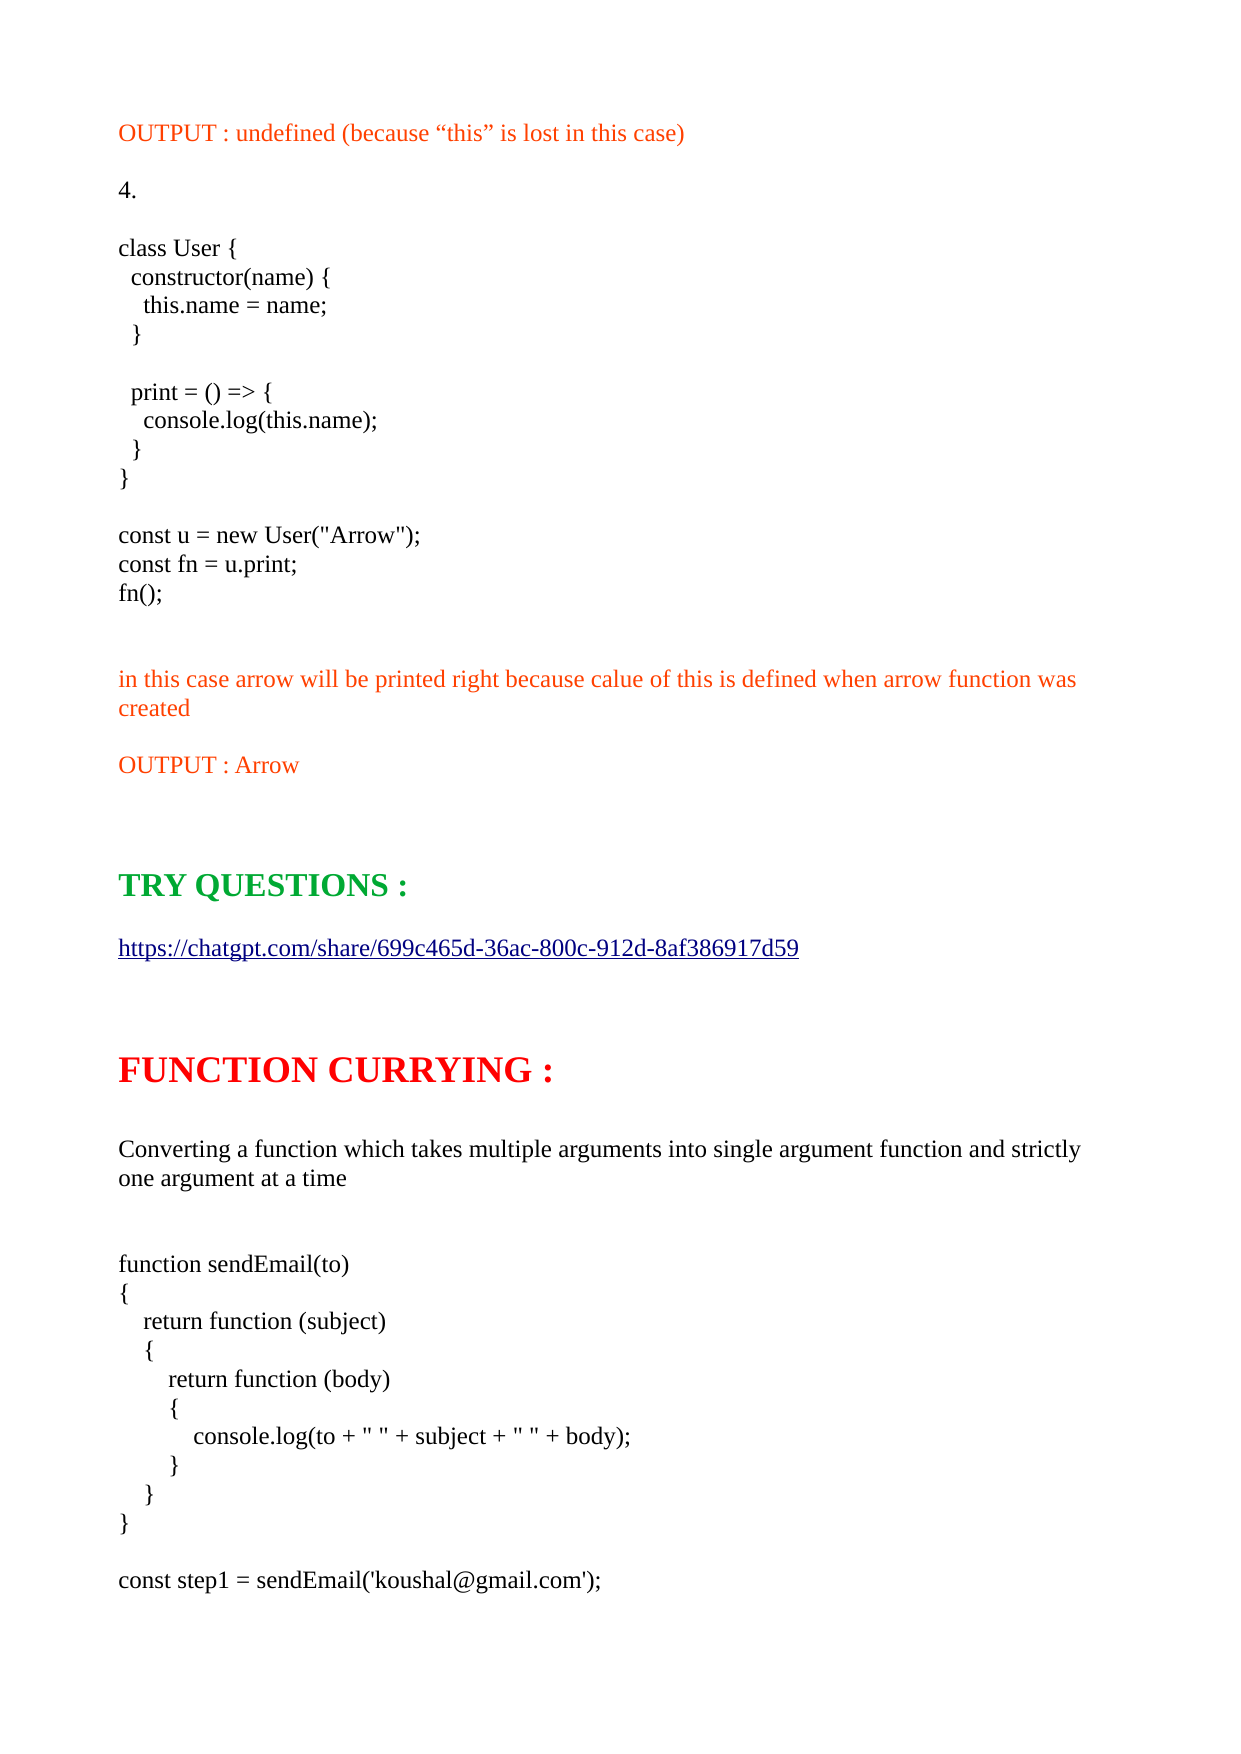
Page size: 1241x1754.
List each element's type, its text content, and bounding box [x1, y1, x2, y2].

text } [118, 463, 1122, 492]
text https://chatgpt.com/share/699c465d-36ac-800c-912d-8af386917d59 [118, 933, 1122, 961]
text fn(); [118, 578, 1122, 607]
text TRY QUESTIONS : [118, 866, 1122, 904]
text } [118, 1450, 1122, 1479]
text console.log(to + " " + subject + " " + body); [118, 1421, 1122, 1450]
text const step1 = sendEmail('koushal@gmail.com'); [118, 1565, 1122, 1594]
text function sendEmail(to) [118, 1249, 1122, 1278]
text FUNCTION CURRYING : [118, 1048, 1122, 1091]
text return function (subject) [118, 1306, 1122, 1335]
text OUTPUT : undefined (because “this” is lost in this case) [118, 118, 1122, 147]
text { [118, 1393, 1122, 1421]
text 4. [118, 176, 1122, 204]
text { [118, 1278, 1122, 1306]
text } [118, 1508, 1122, 1536]
text { [118, 1335, 1122, 1364]
text } [118, 319, 1122, 348]
text class User { [118, 233, 1122, 262]
text } [118, 1479, 1122, 1508]
text Converting a function which takes multiple arguments into single argument function and strictly one argument at a time [118, 1134, 1122, 1191]
text OUTPUT : Arrow [118, 751, 1122, 779]
text constructor(name) { [118, 262, 1122, 291]
text const u = new User("Arrow"); [118, 521, 1122, 549]
text this.name = name; [118, 291, 1122, 319]
text in this case arrow will be printed right because calue of this is defined when arrow function was created [118, 664, 1122, 722]
text console.log(this.name); [118, 406, 1122, 434]
text const fn = u.print; [118, 549, 1122, 578]
text print = () => { [118, 377, 1122, 406]
text } [118, 434, 1122, 463]
text return function (body) [118, 1364, 1122, 1393]
